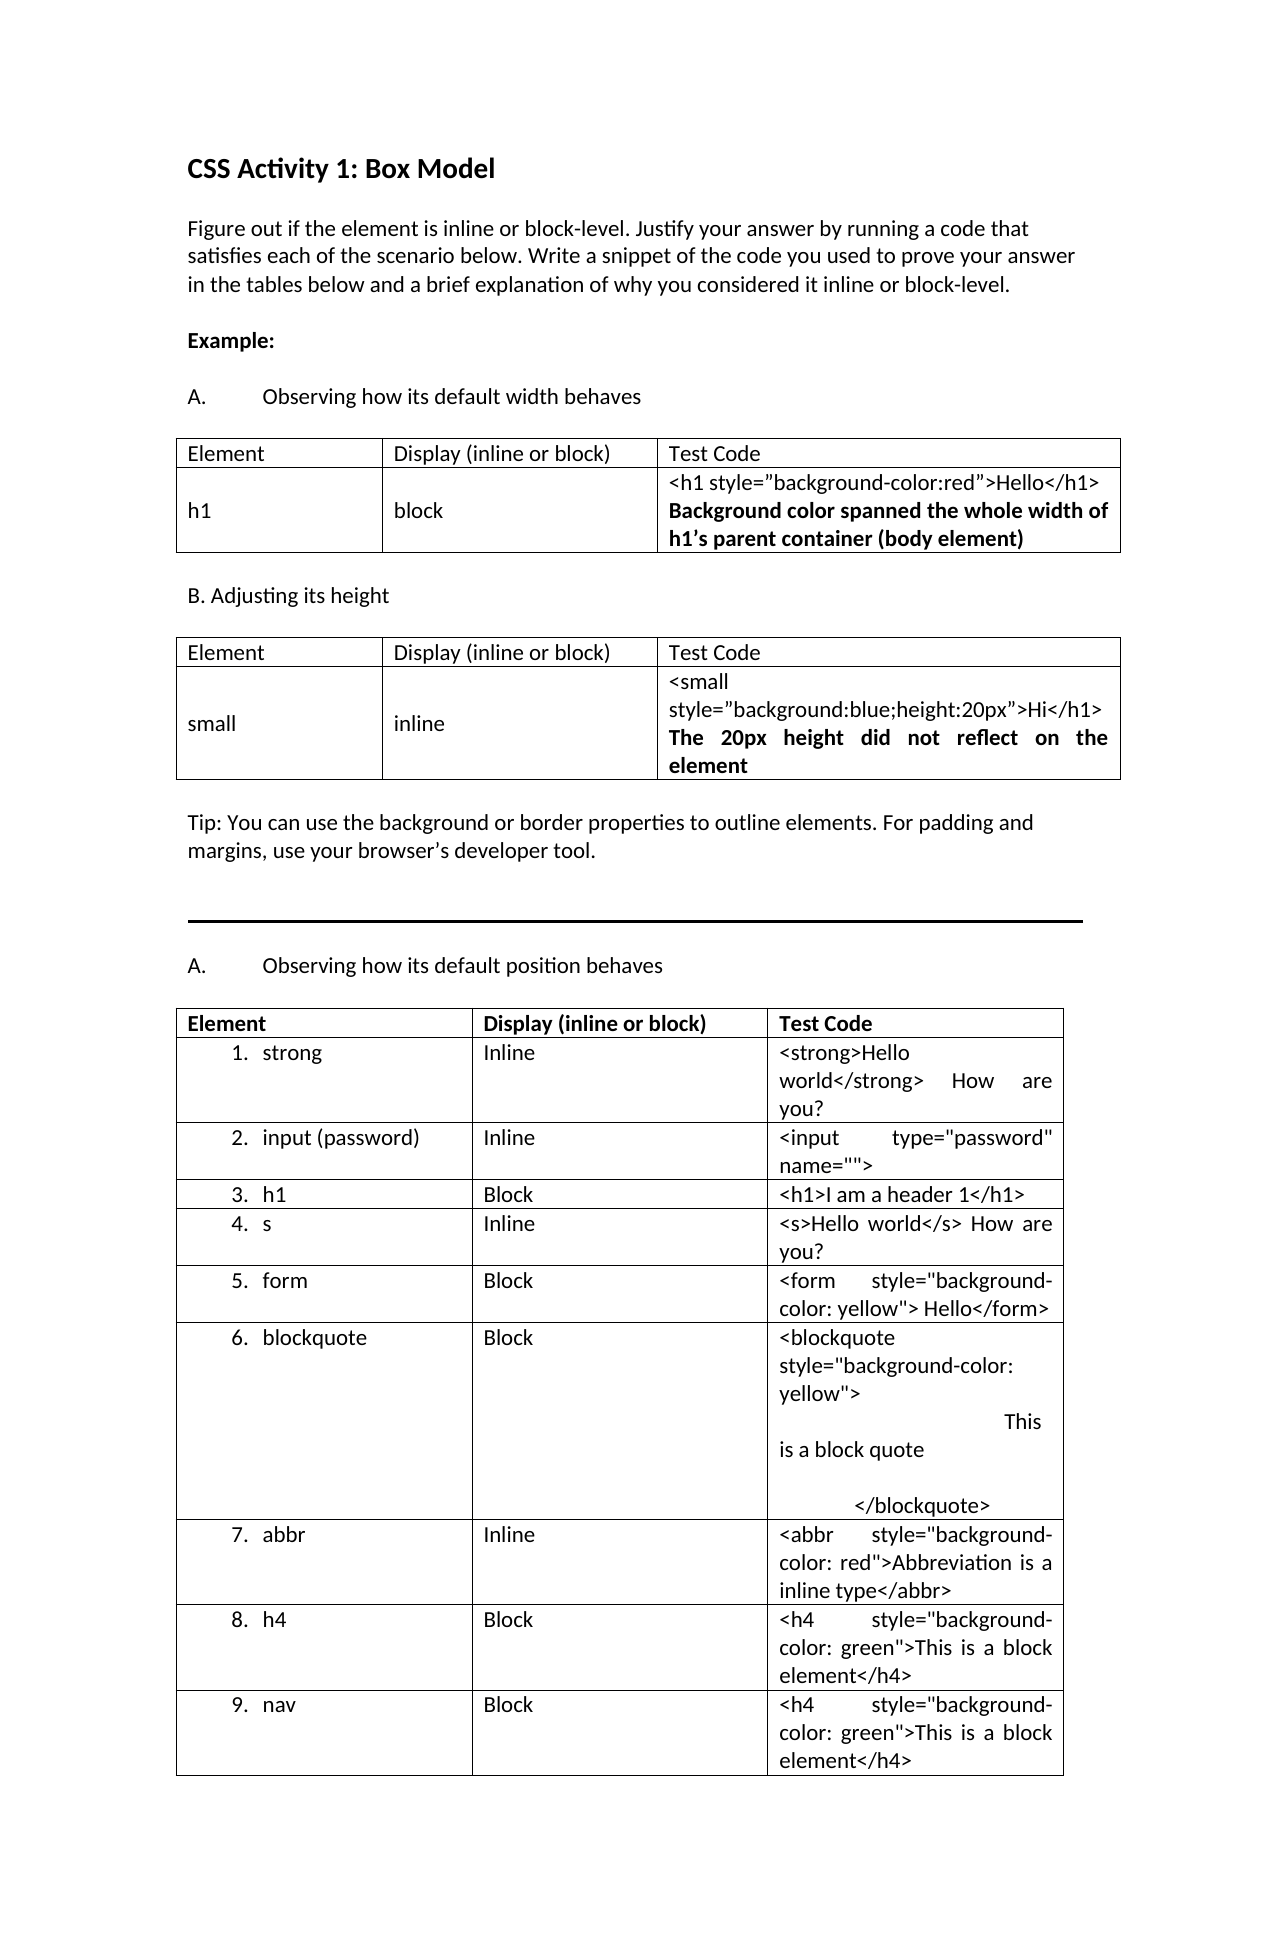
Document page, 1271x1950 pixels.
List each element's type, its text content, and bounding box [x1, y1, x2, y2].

table_cell abbr [177, 1520, 472, 1604]
table_cell small [177, 667, 382, 779]
table_cell <strong>Hello world</strong> How are you? [768, 1038, 779, 1122]
table_cell blockquote [177, 1323, 472, 1519]
text B. Adjusting its height [187, 581, 1083, 609]
list Observing how its default width behaves [187, 382, 1083, 410]
table_cell Block [473, 1691, 767, 1774]
table_cell h1 [461, 1180, 472, 1208]
table_header Test Code [768, 1009, 779, 1037]
table_cell h1 [177, 468, 382, 552]
table_header Element [371, 638, 382, 666]
table_cell strong [177, 1038, 472, 1122]
table_header Element [461, 1009, 472, 1037]
table_cell Block [473, 1180, 483, 1208]
text CSS Activity 1: Box Model [187, 150, 1083, 186]
table_cell Inline [473, 1520, 767, 1604]
table_cell Inline [473, 1209, 767, 1265]
table_header Test Code [1109, 638, 1120, 666]
table_header Test Code [658, 439, 669, 467]
table_header Element [371, 439, 382, 467]
table_cell <strong>Hello world</strong> How are you? [1053, 1038, 1063, 1122]
text Figure out if the element is inline or block-level. Justify your answer by running a code that satisfies each of the scenario below. Write a snippet of the code you used to prove your answer in the tables below and a brief explanation of why you considered it inline or block-level. [187, 214, 1083, 298]
table_cell Block [473, 1266, 767, 1322]
table_header Test Code [1109, 439, 1120, 467]
list Observing how its default position behaves [187, 952, 1083, 979]
table_cell s [177, 1209, 472, 1265]
table_cell block [383, 468, 657, 552]
table_cell Inline [473, 1038, 767, 1122]
table_cell Block [473, 1323, 767, 1519]
table_header Element [177, 638, 187, 666]
table_header Element [177, 1009, 187, 1037]
table_header Test Code [1053, 1009, 1063, 1037]
table_cell Block [473, 1605, 767, 1689]
table_cell form [177, 1266, 472, 1322]
table_cell Block [757, 1180, 767, 1208]
table_header Test Code [658, 638, 669, 666]
table_cell <blockquote style="background-color: yellow"> This is a block quote </blockquote> [1053, 1323, 1063, 1519]
text Example: [187, 326, 1083, 354]
table_cell nav [177, 1691, 472, 1774]
table_cell Inline [473, 1123, 767, 1179]
table_header Element [177, 439, 187, 467]
table_cell inline [383, 667, 657, 779]
text Tip: You can use the background or border properties to outline elements. For padding and margins, use your browser’s developer tool. [187, 808, 1083, 864]
table_cell <blockquote style="background-color: yellow"> This is a block quote </blockquote> [768, 1323, 779, 1519]
table_cell input (password) [177, 1123, 472, 1179]
table_cell h4 [177, 1605, 472, 1689]
